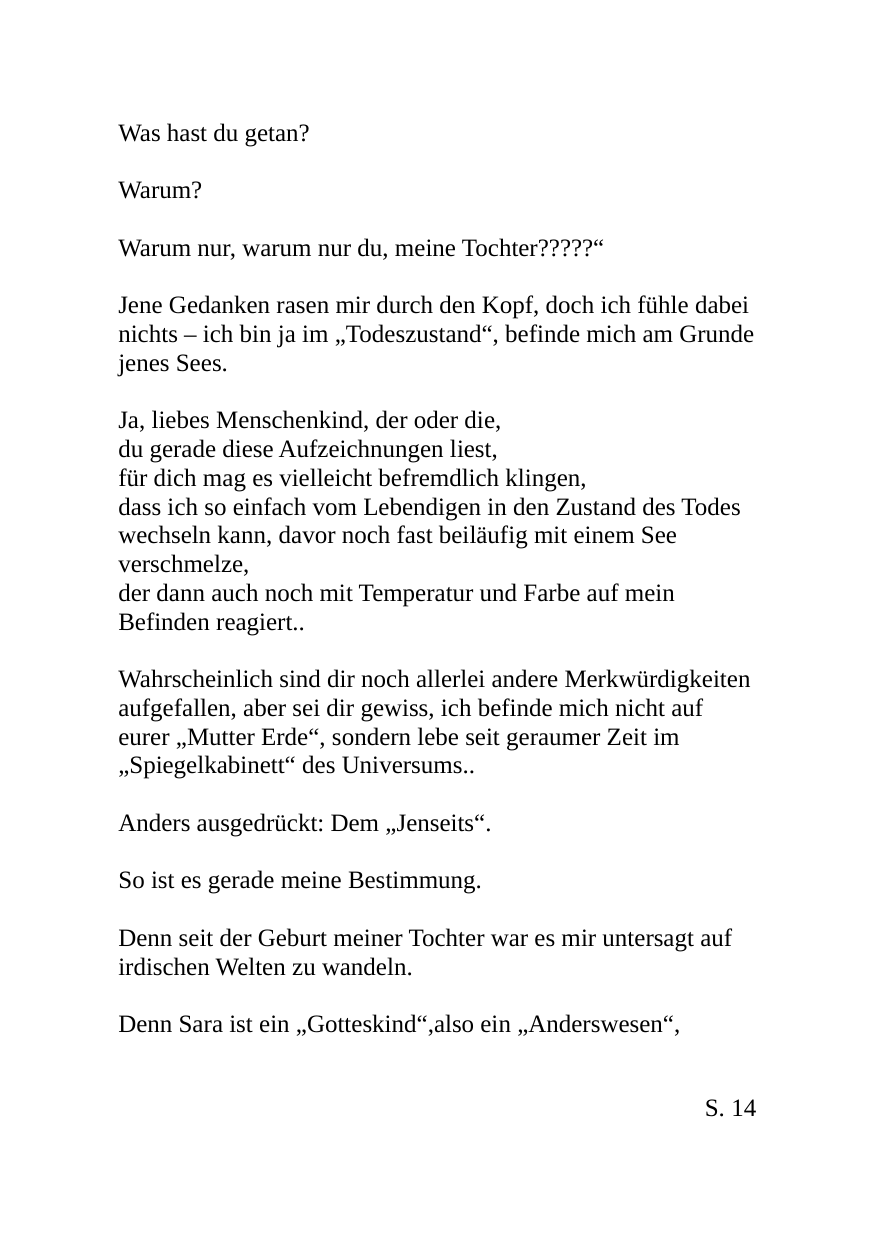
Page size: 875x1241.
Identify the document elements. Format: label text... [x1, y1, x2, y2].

text Denn Sara ist ein „Gotteskind“,also ein „Anderswesen“, [118, 1009, 756, 1038]
text Anders ausgedrückt: Dem „Jenseits“. [118, 808, 756, 837]
text Denn seit der Geburt meiner Tochter war es mir untersagt auf irdischen Welten zu wandeln. [118, 923, 756, 981]
text Warum nur, warum nur du, meine Tochter?????“ [118, 233, 756, 262]
text Jene Gedanken rasen mir durch den Kopf, doch ich fühle dabei nichts – ich bin ja im „Todeszustand“, befinde mich am Grunde jenes Sees. [118, 291, 756, 377]
text dass ich so einfach vom Lebendigen in den Zustand des Todes wechseln kann, davor noch fast beiläufig mit einem See verschmelze, [118, 492, 756, 578]
text der dann auch noch mit Temperatur und Farbe auf mein Befinden reagiert.. [118, 578, 756, 636]
text Warum? [118, 176, 756, 204]
text Wahrscheinlich sind dir noch allerlei andere Merkwürdigkeiten aufgefallen, aber sei dir gewiss, ich befinde mich nicht auf eurer „Mutter Erde“, sondern lebe seit geraumer Zeit im „Spiegelkabinett“ des Universums.. [118, 664, 756, 779]
text du gerade diese Aufzeichnungen liest, [118, 434, 756, 463]
text Was hast du getan? [118, 118, 756, 147]
text Ja, liebes Menschenkind, der oder die, [118, 406, 756, 434]
text So ist es gerade meine Bestimmung. [118, 866, 756, 894]
text für dich mag es vielleicht befremdlich klingen, [118, 463, 756, 492]
